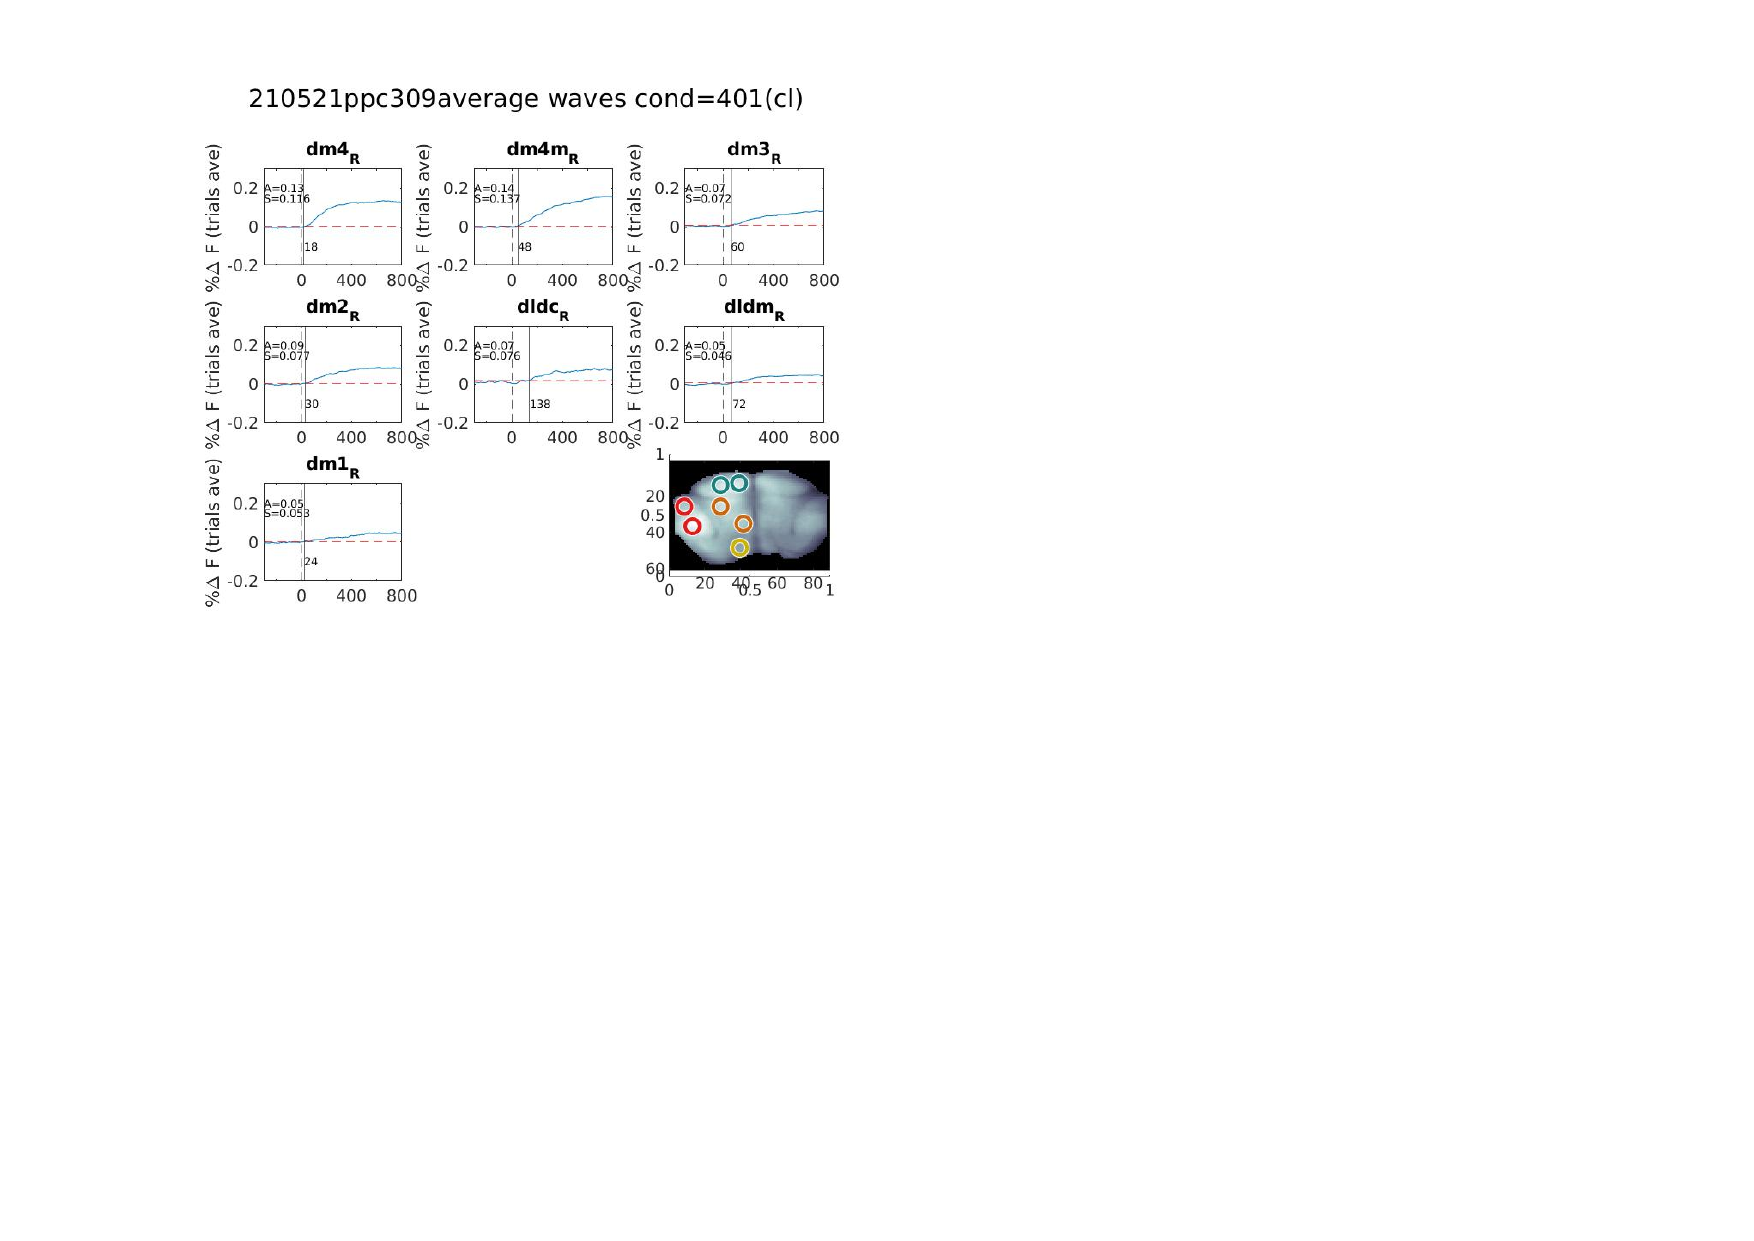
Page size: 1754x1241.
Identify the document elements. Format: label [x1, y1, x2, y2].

picture [150, 75, 901, 638]
